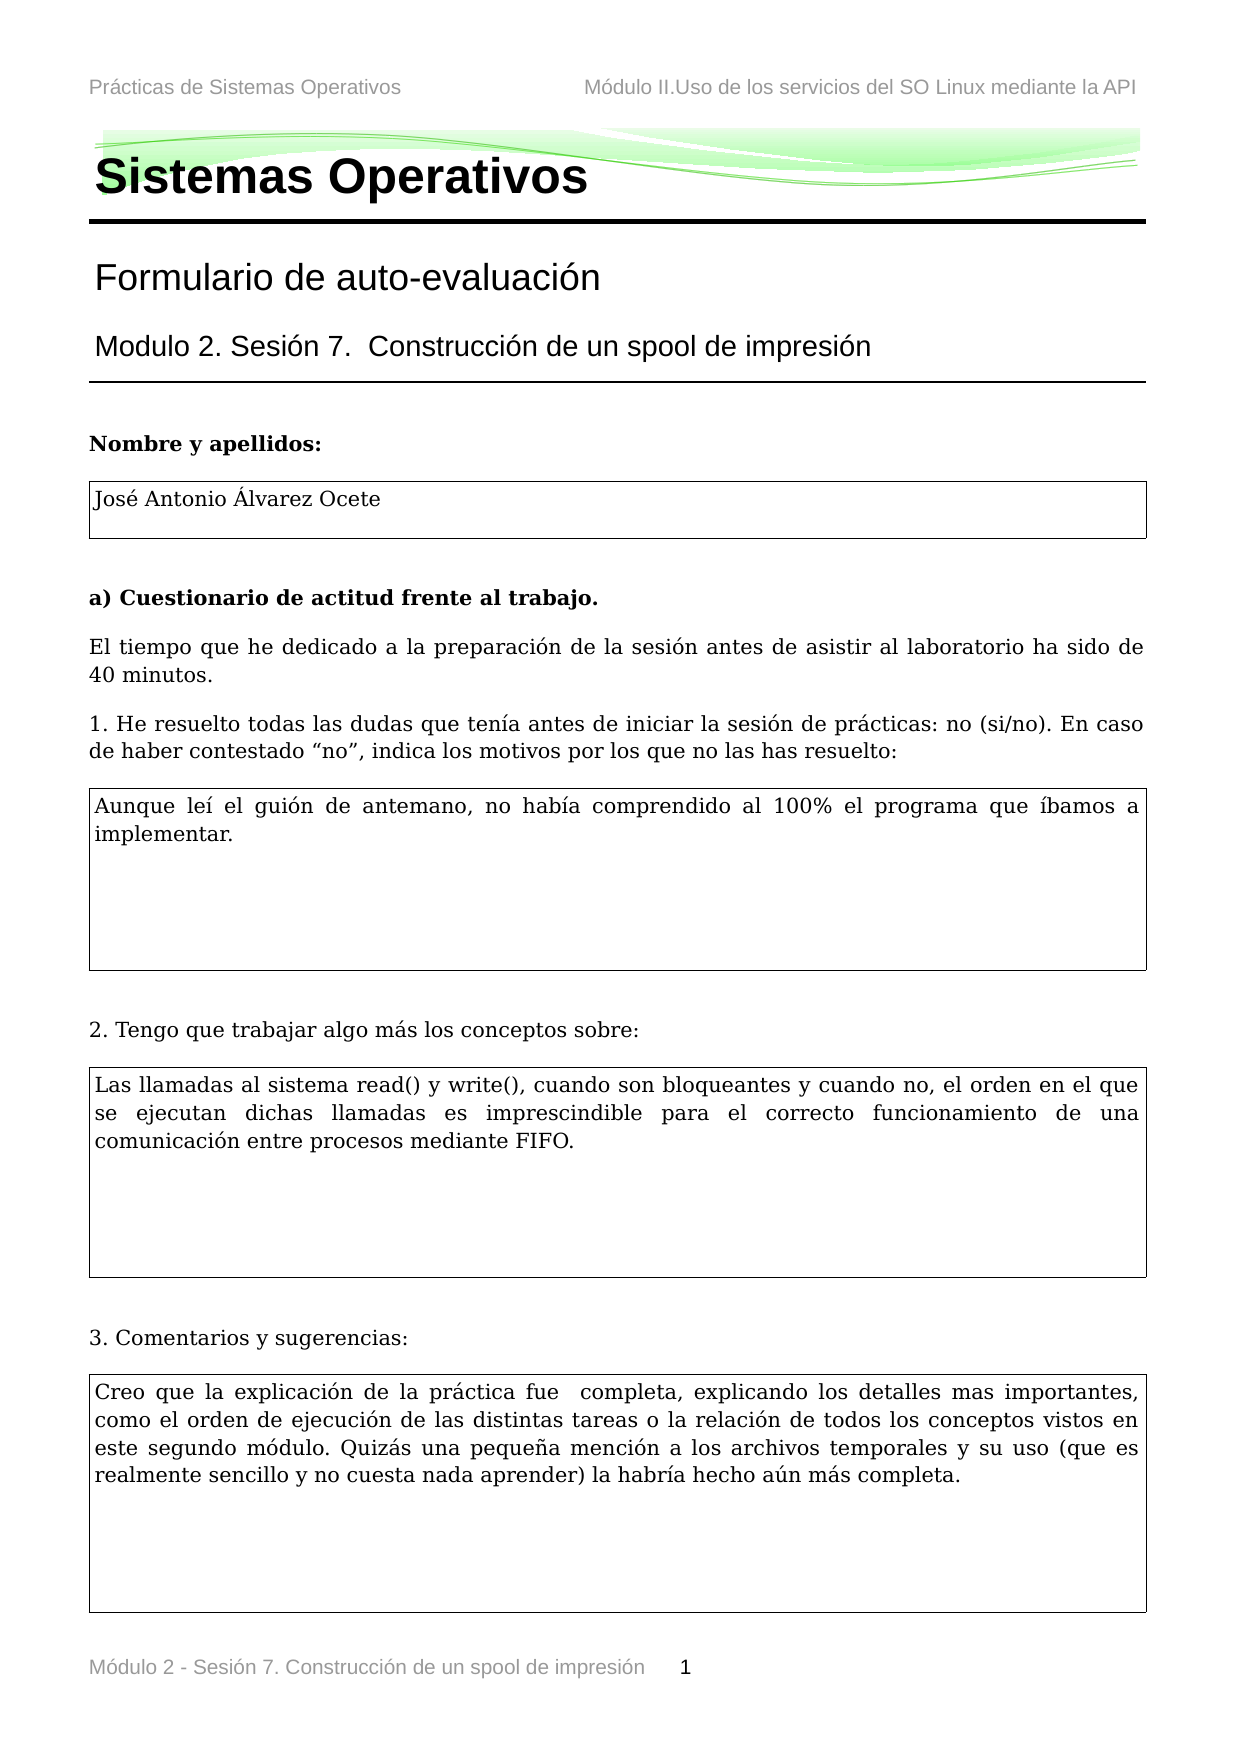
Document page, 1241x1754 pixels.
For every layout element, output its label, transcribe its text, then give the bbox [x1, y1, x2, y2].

table_header Aunque leí el guión de antemano, no había comprendido al 100% el programa que íbamos a implementar. [90, 789, 1146, 970]
text 2. Tengo que trabajar algo más los conceptos sobre: [89, 1018, 1146, 1043]
text El tiempo que he dedicado a la preparación de la sesión antes de asistir al laboratorio ha sido de 40 minutos. [89, 635, 1146, 687]
table_header Las llamadas al sistema read() y write(), cuando son bloqueantes y cuando no, el orden en el que se ejecutan dichas llamadas es imprescindible para el correcto funcionamiento de una comunicación entre procesos mediante FIFO. [90, 1068, 1146, 1277]
table_header Formulario de auto-evaluación Modulo 2. Sesión 7. Construcción de un spool de impresión [89, 224, 1146, 381]
text 3. Comentarios y sugerencias: [89, 1326, 1146, 1350]
text a) Cuestionario de actitud frente al trabajo. [89, 586, 1146, 611]
picture [376, 171, 387, 189]
picture [94, 128, 1141, 195]
table_header Creo que la explicación de la práctica fue completa, explicando los detalles mas importantes, como el orden de ejecución de las distintas tareas o la relación de todos los conceptos vistos en este segundo módulo. Quizás una pequeña mención a los archivos temporales y su uso (que es realmente sencillo y no cuesta nada aprender) la habría hecho aún más completa. [90, 1375, 1146, 1612]
text Nombre y apellidos: [89, 432, 1146, 456]
table_header Sistemas Operativos [89, 123, 1146, 219]
table_header José Antonio Álvarez Ocete [90, 482, 1146, 537]
text 1. He resuelto todas las dudas que tenía antes de iniciar la sesión de prácticas: no (si/no). En caso de haber contestado “no”, indica los motivos por los que no las has resuelto: [89, 712, 1146, 764]
